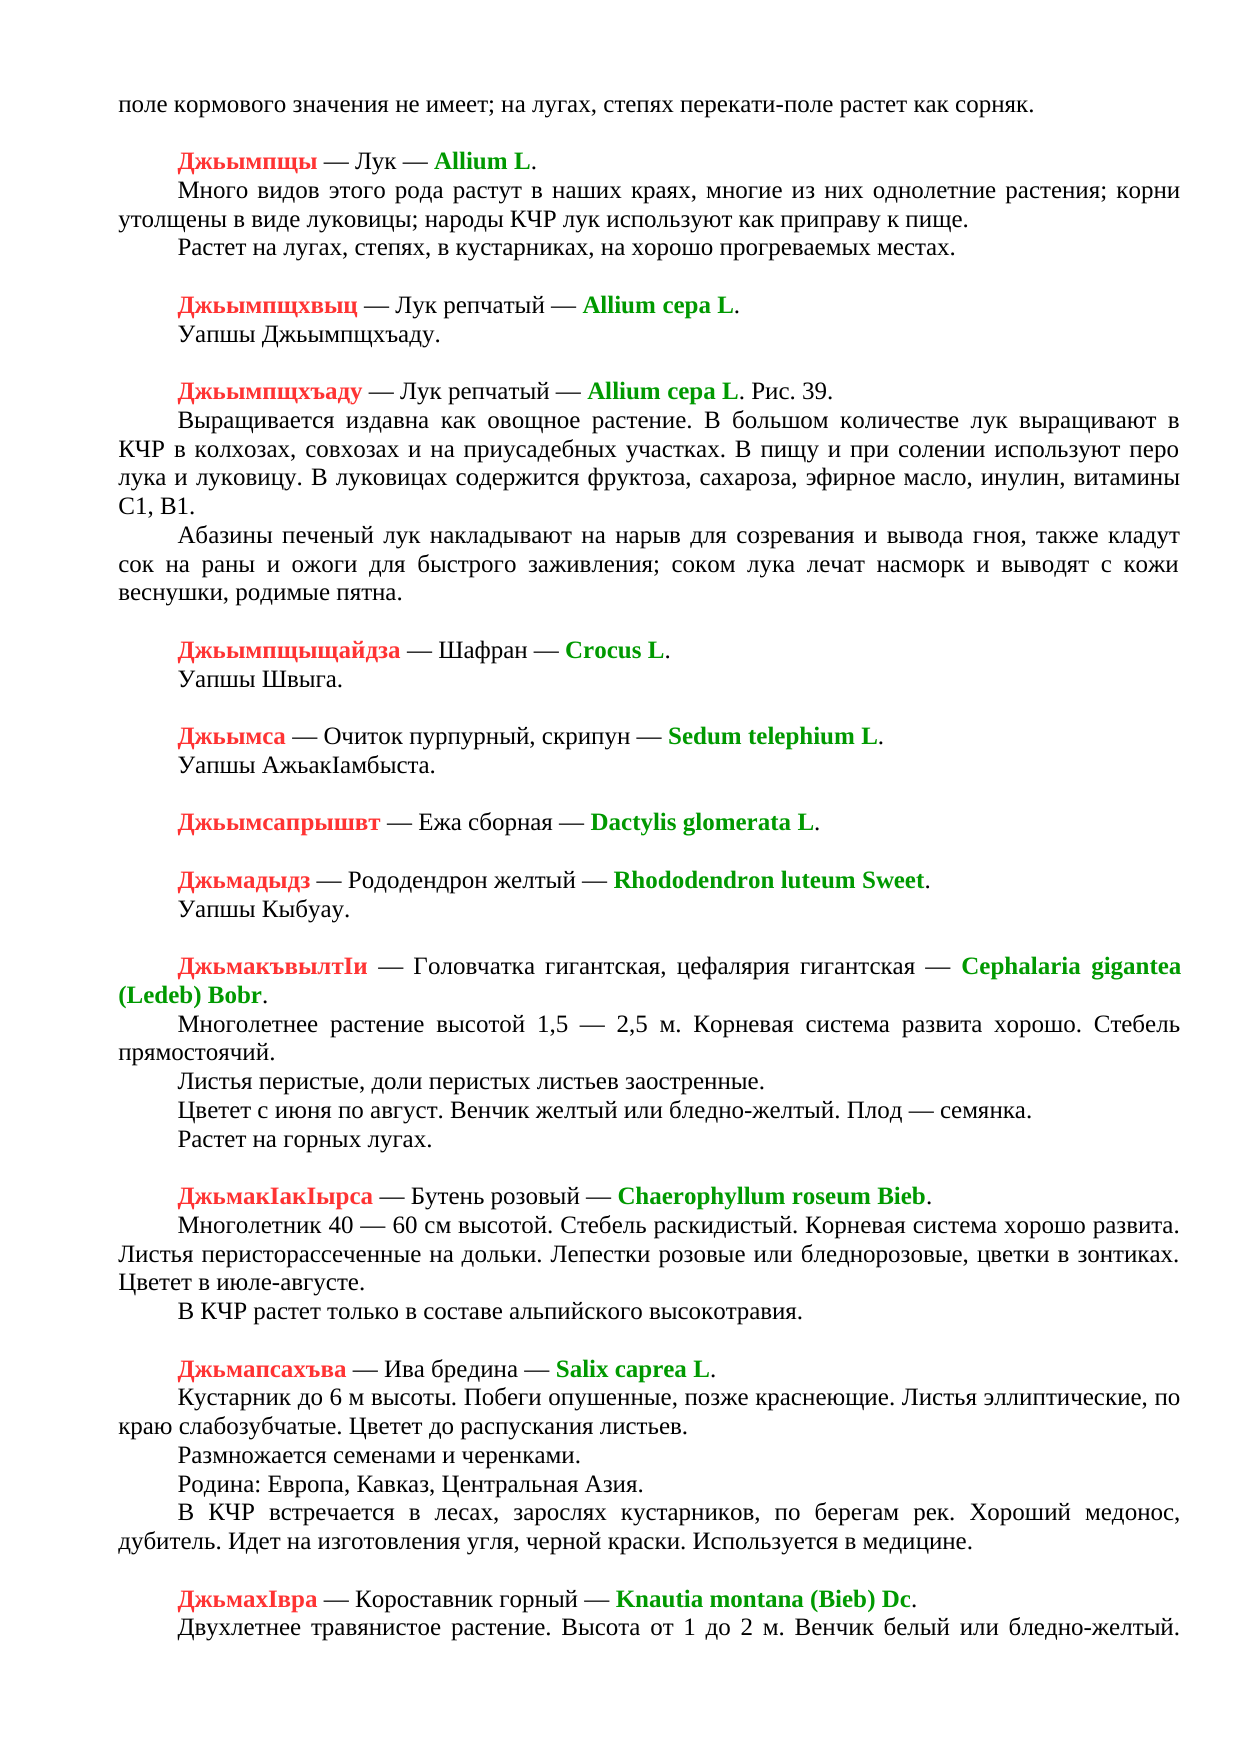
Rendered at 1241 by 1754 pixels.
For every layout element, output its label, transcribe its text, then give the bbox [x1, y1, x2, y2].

text Растет на горных лугах. [118, 1124, 1181, 1152]
text Много видов этого рода растут в наших краях, многие из них однолетние растения; корни утолщены в виде луковицы; народы КЧР лук используют как приправу к пище. [118, 175, 1181, 232]
text Кустарник до 6 м высоты. Побеги опушенные, позже краснеющие. Листья эллиптические, по краю слабозубчатые. Цветет до распускания листьев. [118, 1382, 1181, 1440]
text В КЧР растет только в составе альпийского высокотравия. [118, 1296, 1181, 1325]
text ДжьмакъвылтIи — Головчатка гигантская, цефалярия гигантская — Cephalaria gigantea (Ledeb) Bobr. [118, 951, 1181, 1009]
text Растет на лугах, степях, в кустарниках, на хорошо прогреваемых местах. [118, 232, 1181, 261]
text Джьмапсахъва — Ива бредина — Salix caprea L. [118, 1354, 1181, 1382]
text Двухлетнее травянистое растение. Высота от 1 до 2 м. Венчик белый или бледно-желтый. [118, 1612, 1181, 1641]
text Джьымпщыщайдза — Шафран — Crocus L. [118, 635, 1181, 664]
text Родина: Европа, Кавказ, Центральная Азия. [118, 1469, 1181, 1497]
text ДжьмахIвра — Короставник горный — Knautia montana (Bieb) Dc. [118, 1584, 1181, 1612]
text Уапшы Джьымпщхъаду. [118, 319, 1181, 347]
text Листья перистые, доли перистых листьев заостренные. [118, 1066, 1181, 1095]
text Цветет с июня по август. Венчик желтый или бледно-желтый. Плод — семянка. [118, 1095, 1181, 1124]
text Джьымпщы — Лук — Allium L. [118, 146, 1181, 175]
text Джьымпщхъаду — Лук репчатый — Allium cepa L. Рис. 39. [118, 376, 1181, 405]
text Абазины печеный лук накладывают на нарыв для созревания и вывода гноя, также кладут сок на раны и ожоги для быстрого заживления; соком лука лечат насморк и выводят с кожи веснушки, родимые пятна. [118, 520, 1181, 606]
text В КЧР встречается в лесах, зарослях кустарников, по берегам рек. Хороший медонос, дубитель. Идет на изготовления угля, черной краски. Используется в медицине. [118, 1497, 1181, 1555]
text Уапшы АжьакIамбыста. [118, 750, 1181, 779]
text Джьымсапрышвт — Ежа сборная — Dactylis glomerata L. [118, 807, 1181, 836]
text Многолетник 40 — 60 см высотой. Стебель раскидистый. Корневая система хорошо развита. Листья перисторассеченные на дольки. Лепестки розовые или бледнорозовые, цветки в зонтиках. Цветет в июле-августе. [118, 1210, 1181, 1296]
text Выращивается издавна как овощное растение. В большом количестве лук выращивают в КЧР в колхозах, совхозах и на приусадебных участках. В пищу и при солении используют перо лука и луковицу. В луковицах содержится фруктоза, сахароза, эфирное масло, инулин, витамины C1, B1. [118, 405, 1181, 520]
text поле кормового значения не имеет; на лугах, степях перекати-поле растет как сорняк. [118, 89, 1181, 117]
text Уапшы Кыбуау. [118, 894, 1181, 922]
text Многолетнее растение высотой 1,5 — 2,5 м. Корневая система развита хорошо. Стебель прямостоячий. [118, 1009, 1181, 1066]
text ДжьмакIакIырса — Бутень розовый — Chaerophyllum roseum Bieb. [118, 1181, 1181, 1210]
text Размножается семенами и черенками. [118, 1440, 1181, 1469]
text Джьымпщхвыц — Лук репчатый — Allium cepa L. [118, 290, 1181, 319]
text Уапшы Швыга. [118, 664, 1181, 692]
text Джьмадыдз — Рододендрон желтый — Rhododendron luteum Sweet. [118, 865, 1181, 894]
text Джьымса — Очиток пурпурный, скрипун — Sedum telephium L. [118, 721, 1181, 750]
